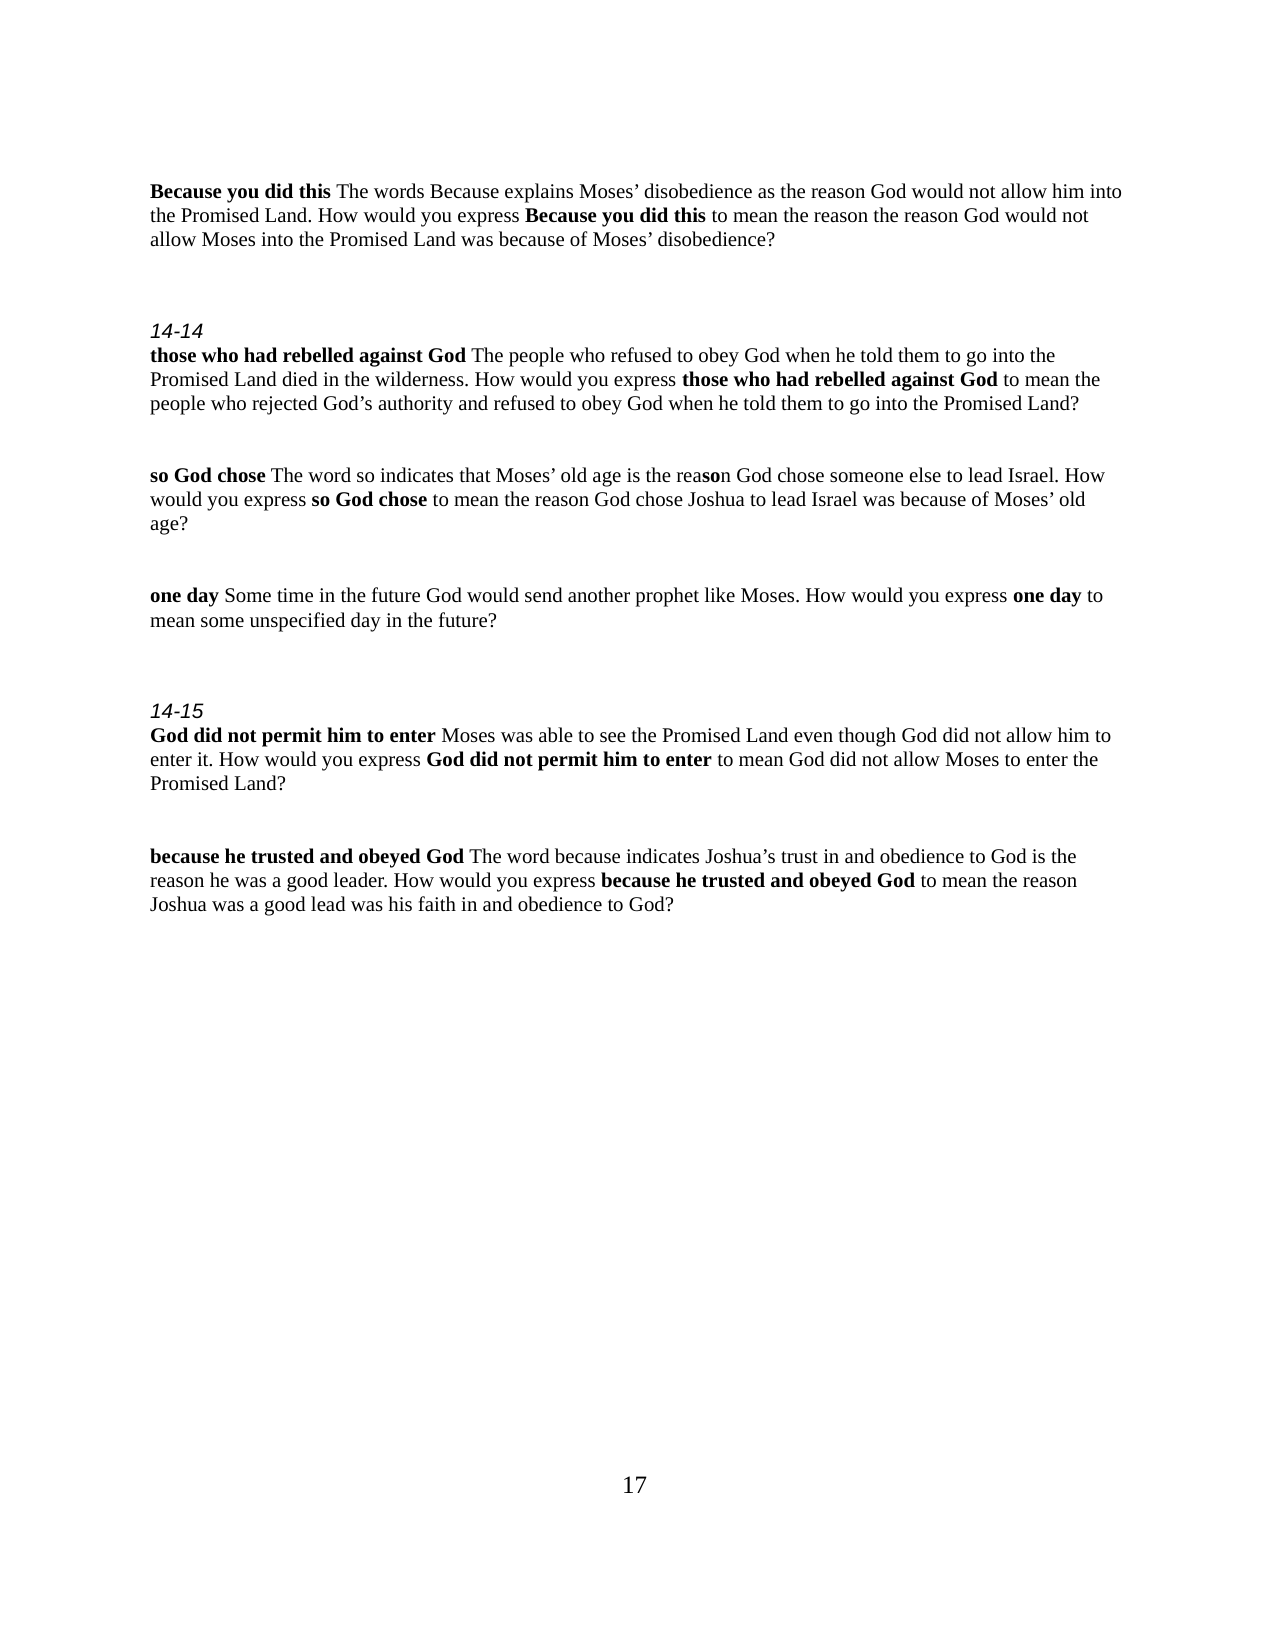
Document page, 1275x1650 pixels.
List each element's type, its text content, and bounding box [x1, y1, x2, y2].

text those who had rebelled against God The people who refused to obey God when he told them to go into the Promised Land died in the wilderness. How would you express those who had rebelled against God to mean the people who rejected God’s authority and refused to obey God when he told them to go into the Promised Land? [150, 343, 1125, 415]
text Because you did this The words Because explains Moses’ disobedience as the reason God would not allow him into the Promised Land. How would you express Because you did this to mean the reason the reason God would not allow Moses into the Promised Land was because of Moses’ disobedience? [150, 179, 1125, 251]
text so God chose The word so indicates that Moses’ old age is the reason God chose someone else to lead Israel. How would you express so God chose to mean the reason God chose Joshua to lead Israel was because of Moses’ old age? [150, 463, 1125, 535]
text one day Some time in the future God would send another prophet like Moses. How would you express one day to mean some unspecified day in the future? [150, 583, 1125, 632]
text God did not permit him to enter Moses was able to see the Promised Land even though God did not allow him to enter it. How would you express God did not permit him to enter to mean God did not allow Moses to enter the Promised Land? [150, 723, 1125, 795]
text because he trusted and obeyed God The word because indicates Joshua’s trust in and obedience to God is the reason he was a good leader. How would you express because he trusted and obeyed God to mean the reason Joshua was a good lead was his faith in and obedience to God? [150, 844, 1125, 916]
subtitle 14-15 [150, 699, 1125, 723]
subtitle 14-14 [150, 319, 1125, 343]
